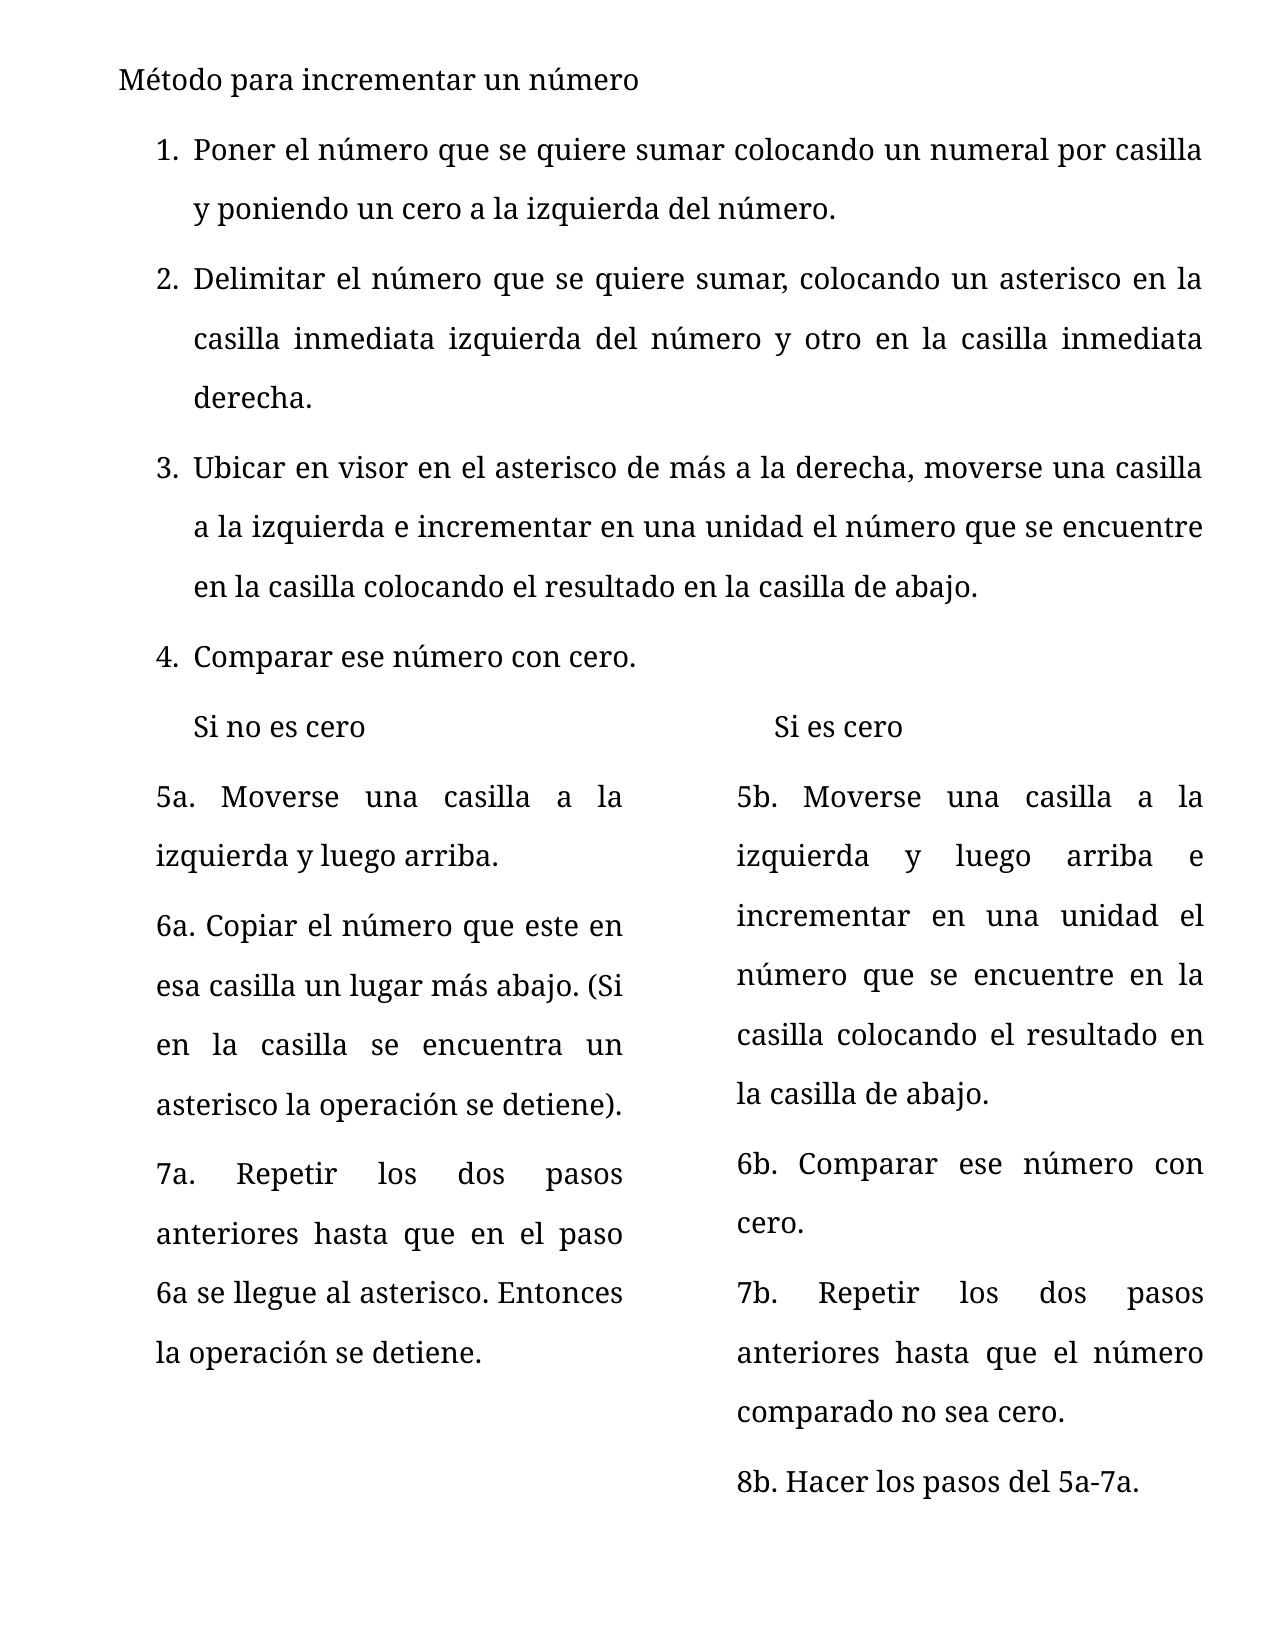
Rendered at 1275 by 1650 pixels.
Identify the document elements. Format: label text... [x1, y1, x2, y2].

list Si no es cero [193, 706, 624, 746]
text 6b. Comparar ese número con cero. [736, 1143, 1205, 1242]
text Método para incrementar un número [118, 59, 1205, 99]
text 6a. Copiar el número que este en esa casilla un lugar más abajo. (Si en la casilla se encuentra un asterisco la operación se detiene). [156, 905, 624, 1123]
text 7a. Repetir los dos pasos anteriores hasta que en el paso 6a se llegue al asterisco. Entonces la operación se detiene. [156, 1154, 624, 1372]
list Delimitar el número que se quiere sumar, colocando un asterisco en la casilla inmediata izquierda del número y otro en la casilla inmediata derecha. [156, 258, 1205, 417]
list Poner el número que se quiere sumar colocando un numeral por casilla y poniendo un cero a la izquierda del número. [156, 129, 1205, 228]
text 7b. Repetir los dos pasos anteriores hasta que el número comparado no sea cero. [736, 1273, 1205, 1431]
list Comparar ese número con cero. [156, 636, 1205, 676]
text 5b. Moverse una casilla a la izquierda y luego arriba e incrementar en una unidad el número que se encuentre en la casilla colocando el resultado en la casilla de abajo. [736, 776, 1205, 1113]
list Si es cero [774, 706, 1205, 746]
text 5a. Moverse una casilla a la izquierda y luego arriba. [156, 776, 624, 875]
list Ubicar en visor en el asterisco de más a la derecha, moverse una casilla a la izquierda e incrementar en una unidad el número que se encuentre en la casilla colocando el resultado en la casilla de abajo. [156, 447, 1205, 606]
text 8b. Hacer los pasos del 5a-7a. [736, 1461, 1205, 1501]
